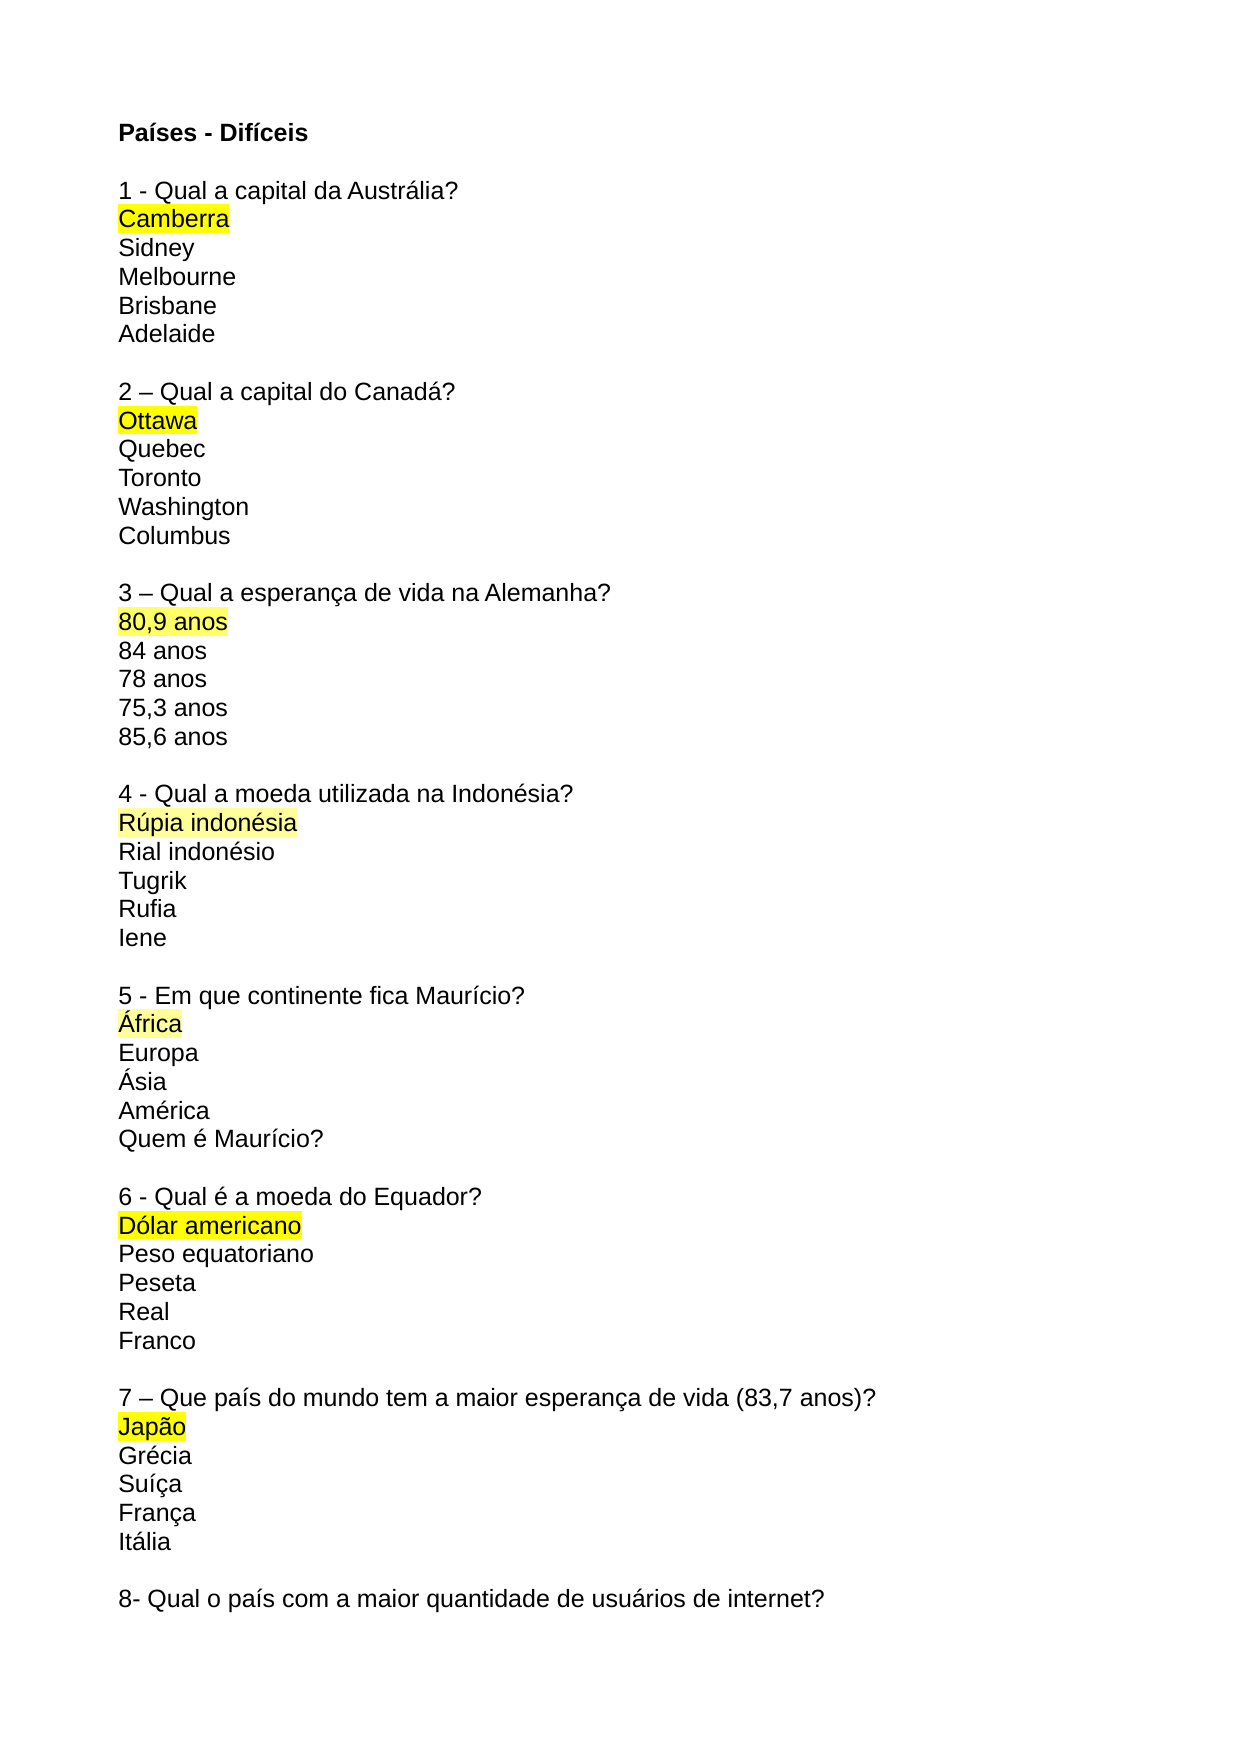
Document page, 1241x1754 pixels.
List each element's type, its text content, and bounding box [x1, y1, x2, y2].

text Brisbane [118, 291, 1122, 319]
text 8- Qual o país com a maior quantidade de usuários de internet? [118, 1584, 1122, 1613]
text Dólar americano [118, 1211, 1122, 1239]
text Sidney [118, 233, 1122, 262]
text Washington [118, 492, 1122, 521]
text 80,9 anos [118, 607, 1122, 636]
text Países - Difíceis [118, 118, 1122, 147]
text Adelaide [118, 319, 1122, 348]
text 85,6 anos [118, 722, 1122, 751]
text 3 – Qual a esperança de vida na Alemanha? [118, 578, 1122, 607]
text América [118, 1096, 1122, 1124]
text África [118, 1009, 1122, 1038]
text Grécia [118, 1441, 1122, 1469]
text 4 - Qual a moeda utilizada na Indonésia? [118, 779, 1122, 808]
text 75,3 anos [118, 693, 1122, 722]
text Real [118, 1297, 1122, 1326]
text 2 – Qual a capital do Canadá? [118, 377, 1122, 406]
text Japão [118, 1412, 1122, 1441]
text 84 anos [118, 636, 1122, 664]
text Quem é Maurício? [118, 1124, 1122, 1153]
text Suíça [118, 1469, 1122, 1498]
text Europa [118, 1038, 1122, 1067]
text Quebec [118, 434, 1122, 463]
text Peseta [118, 1268, 1122, 1297]
text 6 - Qual é a moeda do Equador? [118, 1182, 1122, 1211]
text 7 – Que país do mundo tem a maior esperança de vida (83,7 anos)? [118, 1383, 1122, 1412]
text Columbus [118, 521, 1122, 549]
text Iene [118, 923, 1122, 952]
text Melbourne [118, 262, 1122, 291]
text Rufia [118, 894, 1122, 923]
text Rúpia indonésia [118, 808, 1122, 837]
text Camberra [118, 204, 1122, 233]
text 1 - Qual a capital da Austrália? [118, 176, 1122, 204]
text 5 - Em que continente fica Maurício? [118, 981, 1122, 1009]
text Franco [118, 1326, 1122, 1354]
text França [118, 1498, 1122, 1527]
text Rial indonésio [118, 837, 1122, 866]
text 78 anos [118, 664, 1122, 693]
text Peso equatoriano [118, 1239, 1122, 1268]
text Toronto [118, 463, 1122, 492]
text Ottawa [118, 406, 1122, 434]
text Tugrik [118, 866, 1122, 894]
text Ásia [118, 1067, 1122, 1096]
text Itália [118, 1527, 1122, 1556]
